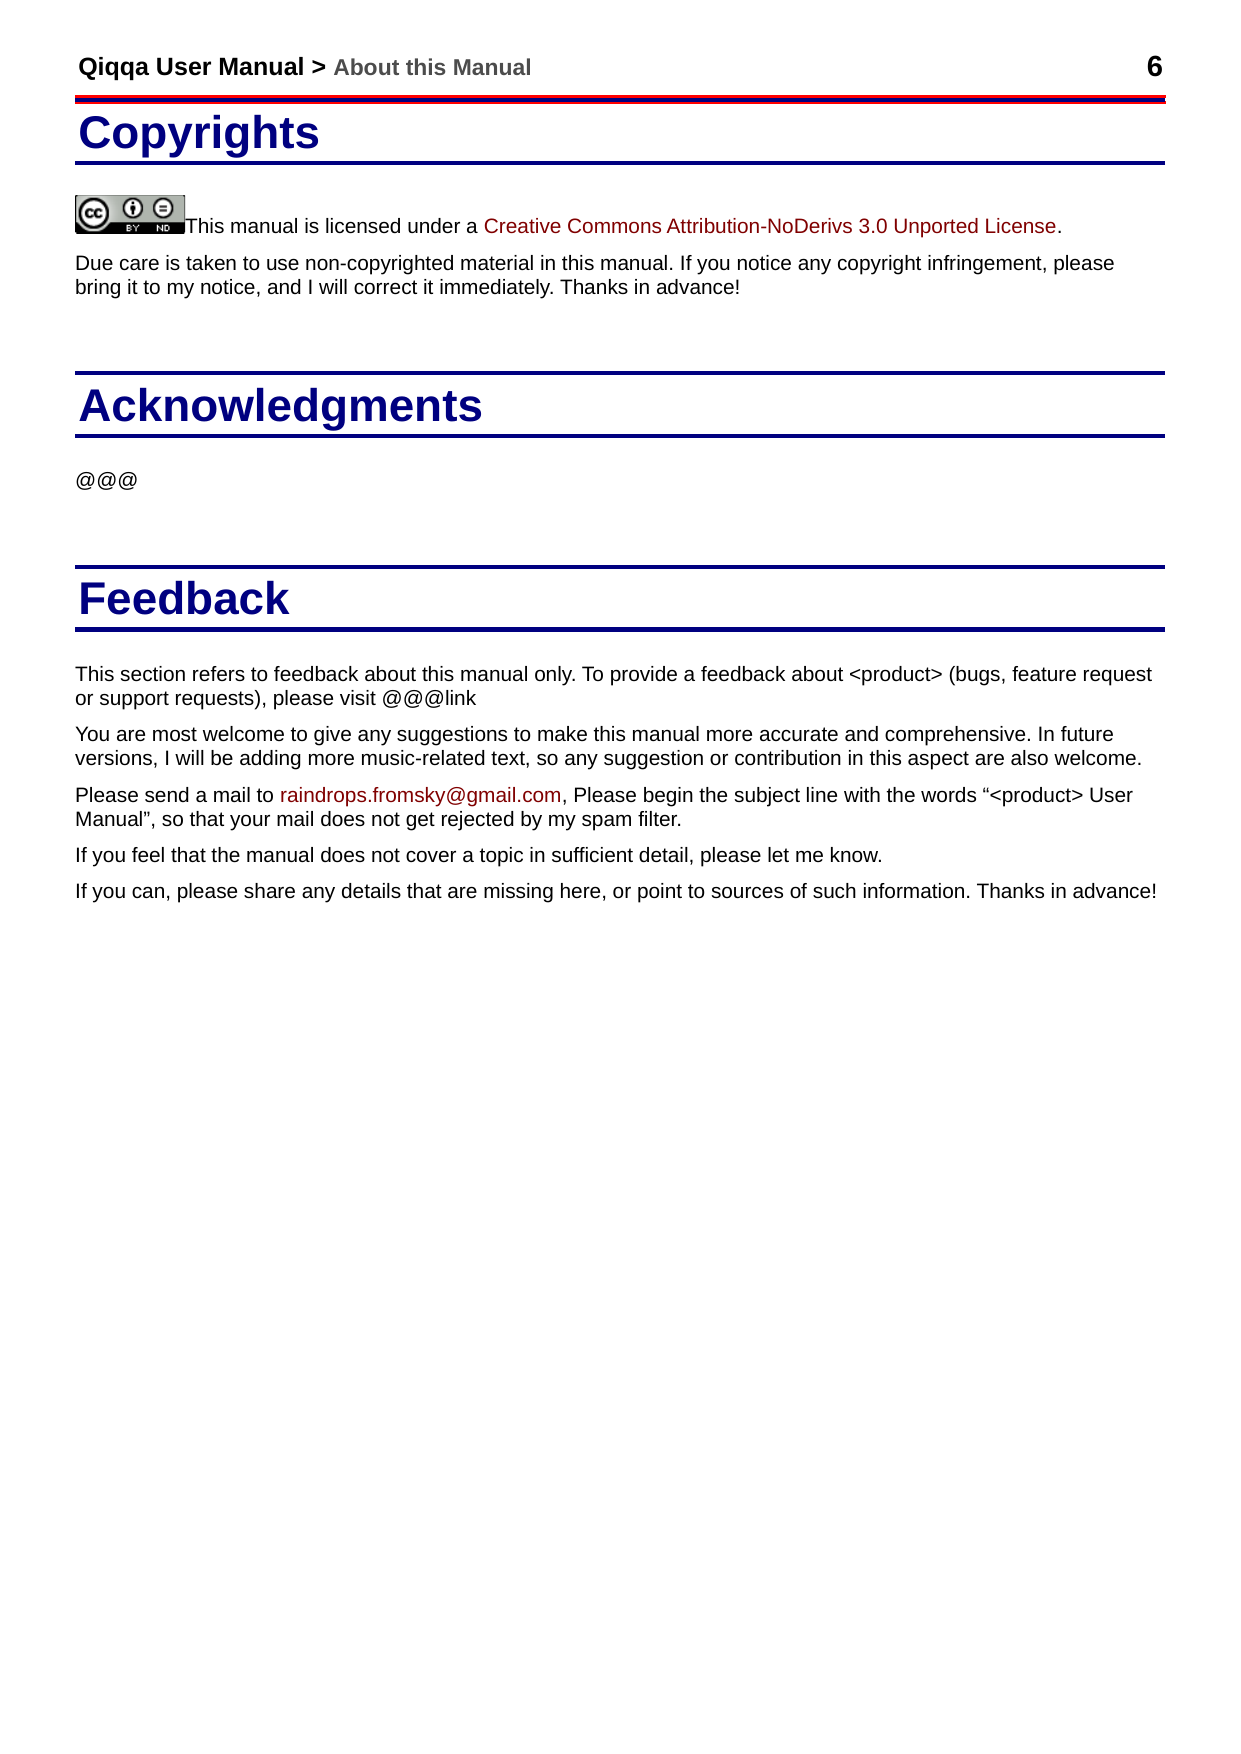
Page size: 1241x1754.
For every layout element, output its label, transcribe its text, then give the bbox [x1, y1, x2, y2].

subtitle Feedback [75, 569, 1165, 627]
subtitle Acknowledgments [75, 375, 1165, 434]
text This manual is licensed under a Creative Commons Attribution-NoDerivs 3.0 Unported License. [75, 195, 1165, 238]
text @@@ [75, 468, 1165, 492]
subtitle Copyrights [75, 104, 1165, 161]
text Please send a mail to raindrops.fromsky@gmail.com, Please begin the subject line with the words “<product> User Manual”, so that your mail does not get rejected by my spam filter. [75, 782, 1165, 830]
text If you feel that the manual does not cover a topic in sufficient detail, please let me know. [75, 843, 1165, 867]
text This section refers to feedback about this manual only. To provide a feedback about <product> (bugs, feature request or support requests), please visit @@@link [75, 662, 1165, 709]
text You are most welcome to give any suggestions to make this manual more accurate and comprehensive. In future versions, I will be adding more music-related text, so any suggestion or contribution in this aspect are also welcome. [75, 722, 1165, 770]
picture [75, 195, 185, 234]
text Due care is taken to use non-copyrighted material in this manual. If you notice any copyright infringement, please bring it to my notice, and I will correct it immediately. Thanks in advance! [75, 251, 1165, 298]
text If you can, please share any details that are missing here, or point to sources of such information. Thanks in advance! [75, 879, 1165, 903]
